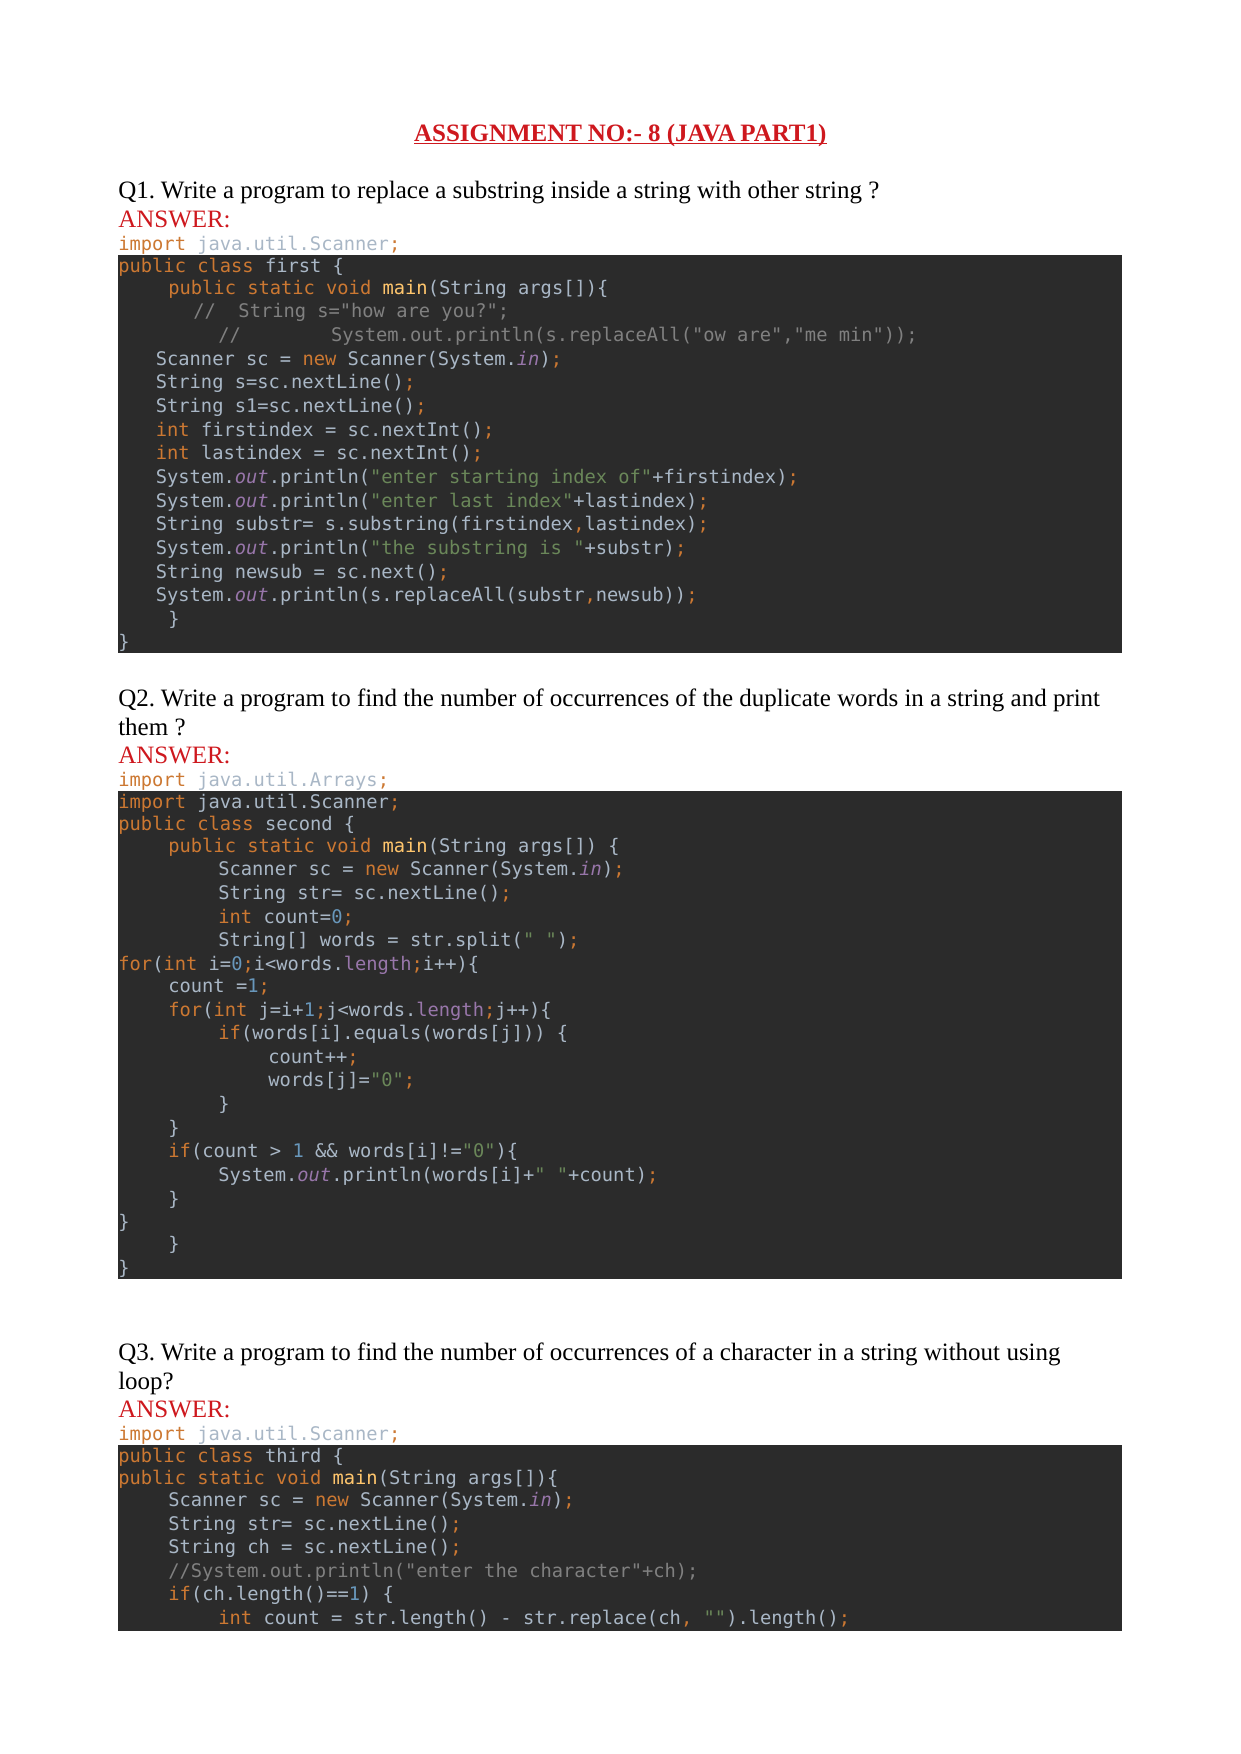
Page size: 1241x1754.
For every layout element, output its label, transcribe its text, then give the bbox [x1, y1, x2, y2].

text String str= sc.nextLine(); [118, 1512, 1122, 1536]
text public class third { [118, 1445, 1122, 1467]
text ANSWER: [118, 740, 1122, 769]
text System.out.println(words[i]+" "+count); [118, 1164, 1122, 1188]
text for(int i=0;i<words.length;i++){ [118, 953, 1122, 975]
text //System.out.println("enter the character"+ch); [118, 1560, 1122, 1583]
text String[] words = str.split(" "); [118, 929, 1122, 953]
text System.out.println(s.replaceAll(substr,newsub)); [118, 584, 1122, 608]
text public static void main(String args[]){ [118, 1467, 1122, 1489]
text ANSWER: [118, 1394, 1122, 1423]
text ASSIGNMENT NO:- 8 (JAVA PART1) [118, 118, 1122, 147]
text words[j]="0"; [118, 1069, 1122, 1093]
text // String s="how are you?"; [118, 301, 1122, 324]
text if(ch.length()==1) { [118, 1583, 1122, 1607]
text } [118, 1117, 1122, 1140]
text String s=sc.nextLine(); [118, 371, 1122, 395]
text Q2. Write a program to find the number of occurrences of the duplicate words in a string and print them ? [118, 683, 1122, 740]
text String newsub = sc.next(); [118, 561, 1122, 584]
text ANSWER: [118, 204, 1122, 233]
text } [118, 1233, 1122, 1257]
text Scanner sc = new Scanner(System.in); [118, 858, 1122, 882]
text Q1. Write a program to replace a substring inside a string with other string ? [118, 176, 1122, 204]
text } [118, 1093, 1122, 1117]
text count++; [118, 1046, 1122, 1069]
text public static void main(String args[]){ [118, 277, 1122, 301]
text int count = str.length() - str.replace(ch, "").length(); [118, 1607, 1122, 1631]
text count =1; [118, 975, 1122, 998]
text } [118, 1188, 1122, 1211]
text if(words[i].equals(words[j])) { [118, 1022, 1122, 1046]
text public static void main(String args[]) { [118, 835, 1122, 858]
text System.out.println("the substring is "+substr); [118, 537, 1122, 561]
text for(int j=i+1;j<words.length;j++){ [118, 998, 1122, 1022]
text String substr= s.substring(firstindex,lastindex); [118, 513, 1122, 537]
text String str= sc.nextLine(); [118, 882, 1122, 906]
text Scanner sc = new Scanner(System.in); [118, 1489, 1122, 1512]
text } [118, 632, 1122, 653]
text import java.util.Arrays; [118, 769, 1122, 791]
text int count=0; [118, 906, 1122, 929]
text System.out.println("enter starting index of"+firstindex); [118, 466, 1122, 490]
text if(count > 1 && words[i]!="0"){ [118, 1140, 1122, 1164]
text } [118, 608, 1122, 632]
text } [118, 1257, 1122, 1279]
text public class second { [118, 813, 1122, 835]
text import java.util.Scanner; [118, 233, 1122, 255]
text Q3. Write a program to find the number of occurrences of a character in a string without using loop? [118, 1308, 1122, 1394]
text int firstindex = sc.nextInt(); [118, 419, 1122, 442]
text // System.out.println(s.replaceAll("ow are","me min")); [118, 324, 1122, 348]
text import java.util.Scanner; [118, 1423, 1122, 1445]
text String s1=sc.nextLine(); [118, 395, 1122, 419]
text String ch = sc.nextLine(); [118, 1536, 1122, 1560]
text public class first { [118, 255, 1122, 277]
text } [118, 1211, 1122, 1233]
text import java.util.Scanner; [118, 791, 1122, 813]
text Scanner sc = new Scanner(System.in); [118, 348, 1122, 371]
text System.out.println("enter last index"+lastindex); [118, 490, 1122, 513]
text int lastindex = sc.nextInt(); [118, 442, 1122, 466]
